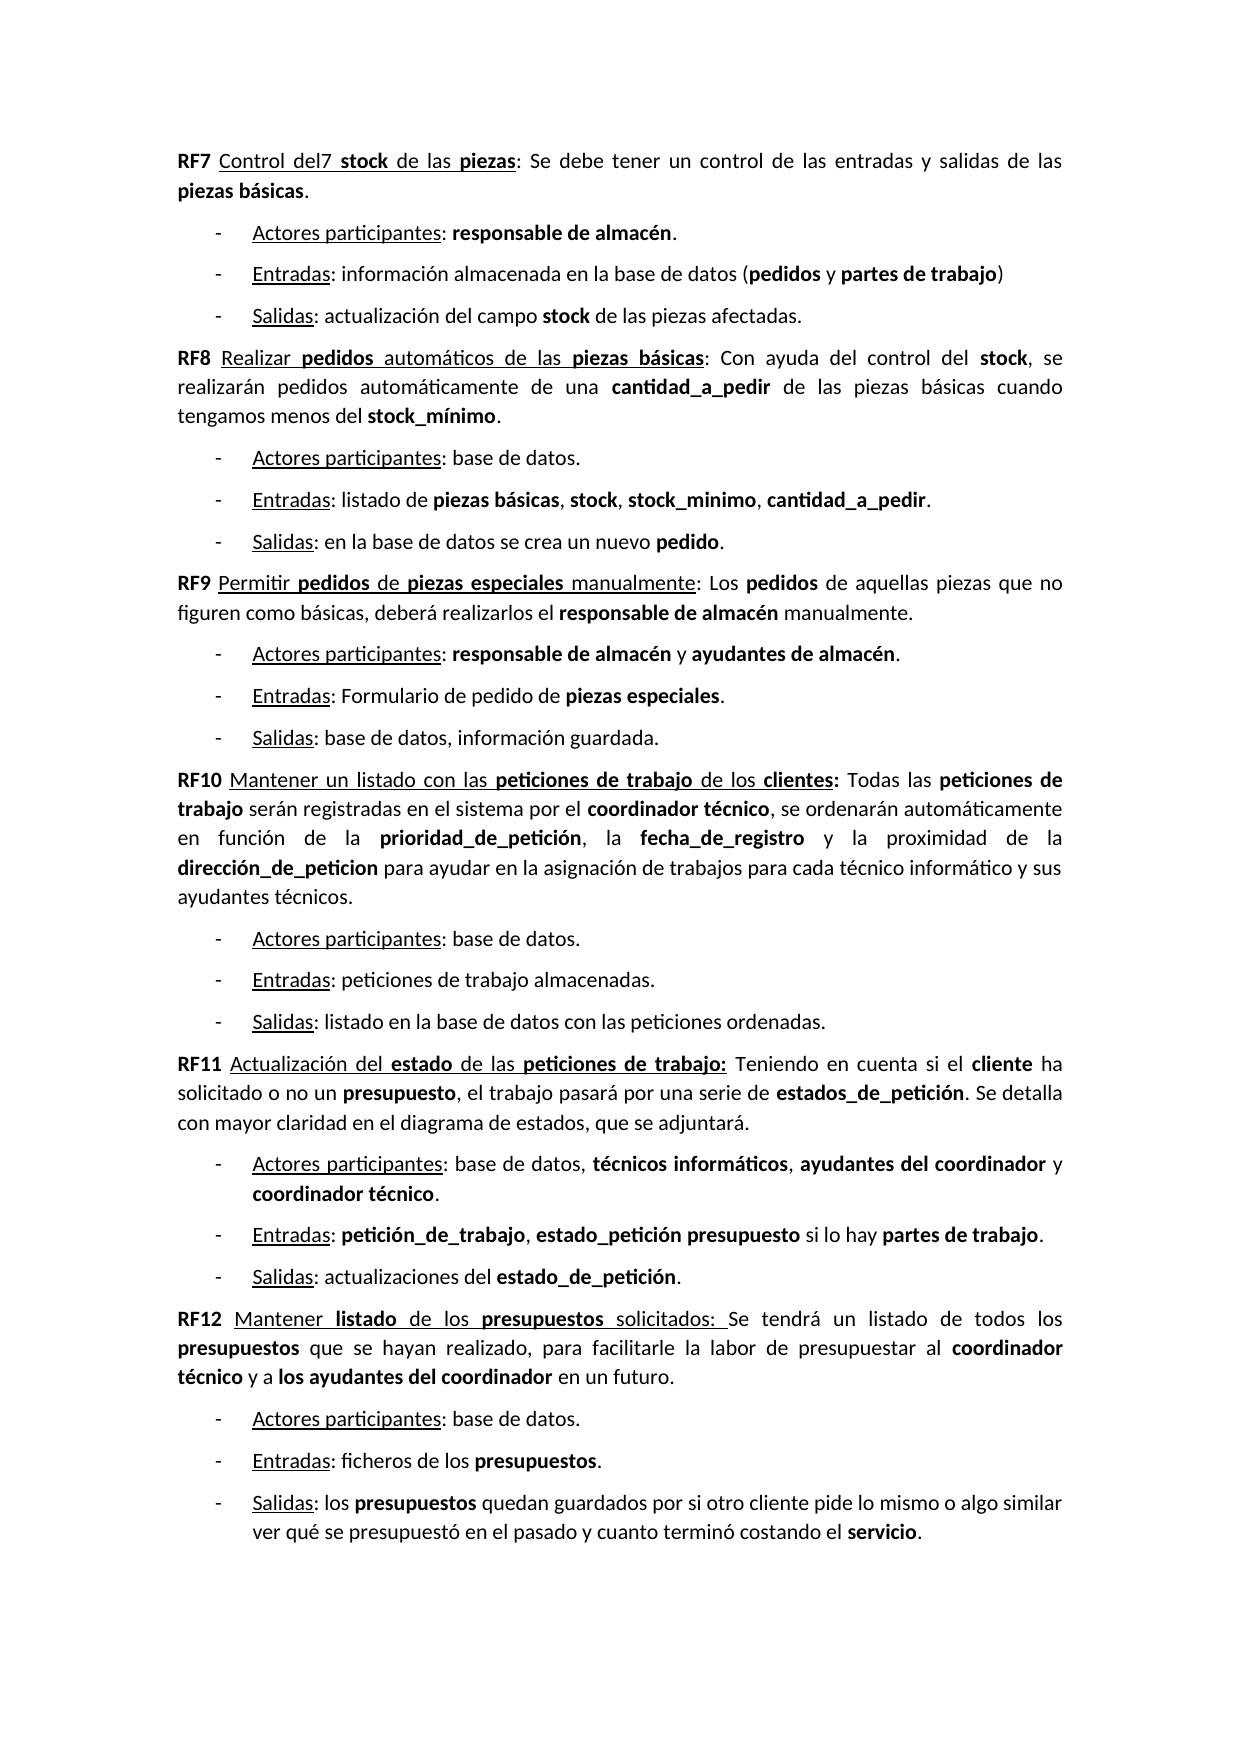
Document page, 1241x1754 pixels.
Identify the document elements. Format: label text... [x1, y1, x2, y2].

list Salidas: en la base de datos se crea un nuevo pedido. [215, 528, 1063, 554]
list Actores participantes: base de datos. [215, 925, 1063, 951]
list Salidas: base de datos, información guardada. [215, 724, 1063, 751]
list Salidas: los presupuestos quedan guardados por si otro cliente pide lo mismo o algo similar ver qué se presupuestó en el pasado y cuanto terminó costando el servicio. [215, 1489, 1063, 1545]
text RF9 Permitir pedidos de piezas especiales manualmente: Los pedidos de aquellas piezas que no figuren como básicas, deberá realizarlos el responsable de almacén manualmente. [177, 569, 1063, 626]
list Actores participantes: responsable de almacén. [215, 219, 1063, 245]
list Actores participantes: base de datos, técnicos informáticos, ayudantes del coordinador y coordinador técnico. [215, 1150, 1063, 1206]
list Actores participantes: responsable de almacén y ayudantes de almacén. [215, 641, 1063, 667]
list Entradas: ficheros de los presupuestos. [215, 1447, 1063, 1474]
list Salidas: listado en la base de datos con las peticiones ordenadas. [215, 1008, 1063, 1035]
list Entradas: información almacenada en la base de datos (pedidos y partes de trabajo) [215, 260, 1063, 287]
text RF8 Realizar pedidos automáticos de las piezas básicas: Con ayuda del control del stock, se realizarán pedidos automáticamente de una cantidad_a_pedir de las piezas básicas cuando tengamos menos del stock_mínimo. [177, 344, 1063, 429]
list Salidas: actualización del campo stock de las piezas afectadas. [215, 302, 1063, 329]
text RF7 Control del7 stock de las piezas: Se debe tener un control de las entradas y salidas de las piezas básicas. [177, 148, 1063, 203]
list Entradas: listado de piezas básicas, stock, stock_minimo, cantidad_a_pedir. [215, 486, 1063, 513]
list Salidas: actualizaciones del estado_de_petición. [215, 1263, 1063, 1290]
list Actores participantes: base de datos. [215, 444, 1063, 471]
text RF11 Actualización del estado de las peticiones de trabajo: Teniendo en cuenta si el cliente ha solicitado o no un presupuesto, el trabajo pasará por una serie de estados_de_petición. Se detalla con mayor claridad en el diagrama de estados, que se adjuntará. [177, 1050, 1063, 1135]
list Entradas: peticiones de trabajo almacenadas. [215, 967, 1063, 993]
list Entradas: Formulario de pedido de piezas especiales. [215, 682, 1063, 709]
text RF12 Mantener listado de los presupuestos solicitados: Se tendrá un listado de todos los presupuestos que se hayan realizado, para facilitarle la labor de presupuestar al coordinador técnico y a los ayudantes del coordinador en un futuro. [177, 1305, 1063, 1390]
list Entradas: petición_de_trabajo, estado_petición presupuesto si lo hay partes de trabajo. [215, 1221, 1063, 1248]
text RF10 Mantener un listado con las peticiones de trabajo de los clientes: Todas las peticiones de trabajo serán registradas en el sistema por el coordinador técnico, se ordenarán automáticamente en función de la prioridad_de_petición, la fecha_de_registro y la proximidad de la dirección_de_peticion para ayudar en la asignación de trabajos para cada técnico informático y sus ayudantes técnicos. [177, 766, 1063, 910]
list Actores participantes: base de datos. [215, 1405, 1063, 1432]
